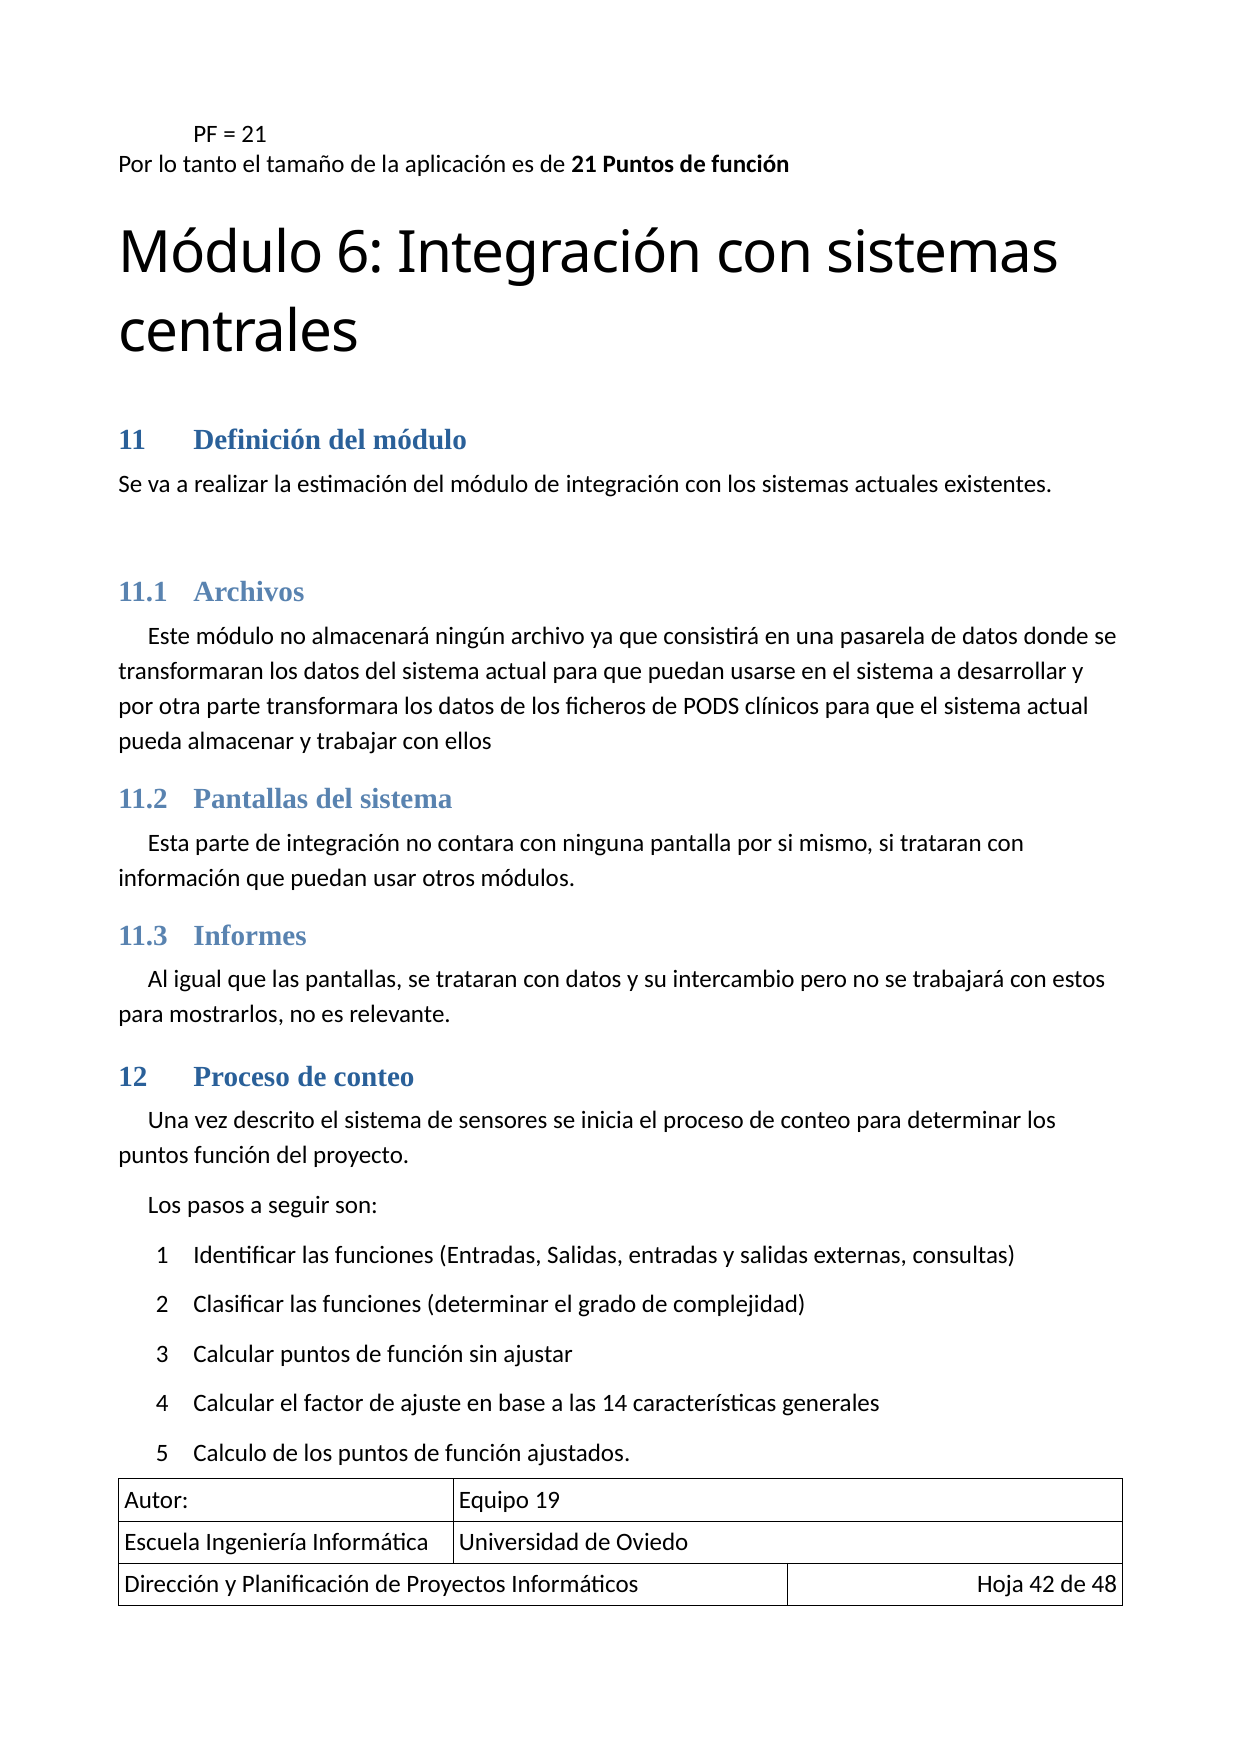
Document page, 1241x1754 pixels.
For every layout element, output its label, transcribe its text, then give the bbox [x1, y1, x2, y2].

subtitle Proceso de conteo [118, 1059, 1122, 1092]
subtitle Informes [118, 918, 1122, 951]
text Una vez descrito el sistema de sensores se inicia el proceso de conteo para determinar los puntos función del proyecto. [118, 1105, 1122, 1170]
list Clasificar las funciones (determinar el grado de complejidad) [156, 1288, 1122, 1319]
text Al igual que las pantallas, se trataran con datos y su intercambio pero no se trabajará con estos para mostrarlos, no es relevante. [118, 964, 1122, 1029]
list Calculo de los puntos de función ajustados. [156, 1437, 1122, 1468]
text Esta parte de integración no contara con ninguna pantalla por si mismo, si trataran con información que puedan usar otros módulos. [118, 827, 1122, 892]
text PF = 21 [118, 118, 1122, 149]
text Por lo tanto el tamaño de la aplicación es de 21 Puntos de función [118, 149, 1122, 179]
list Calcular el factor de ajuste en base a las 14 características generales [156, 1388, 1122, 1418]
list Calcular puntos de función sin ajustar [156, 1338, 1122, 1368]
title Módulo 6: Integración con sistemas centrales [118, 210, 1122, 369]
subtitle Archivos [118, 574, 1122, 607]
text Este módulo no almacenará ningún archivo ya que consistirá en una pasarela de datos donde se transformaran los datos del sistema actual para que puedan usarse en el sistema a desarrollar y por otra parte transformara los datos de los ficheros de PODS clínicos para que el sistema actual pueda almacenar y trabajar con ellos [118, 620, 1122, 755]
list Identificar las funciones (Entradas, Salidas, entradas y salidas externas, consultas) [156, 1239, 1122, 1269]
text Los pasos a seguir son: [118, 1189, 1122, 1220]
subtitle Definición del módulo [118, 422, 1122, 456]
subtitle Pantallas del sistema [118, 781, 1122, 814]
text Se va a realizar la estimación del módulo de integración con los sistemas actuales existentes. [118, 468, 1122, 499]
